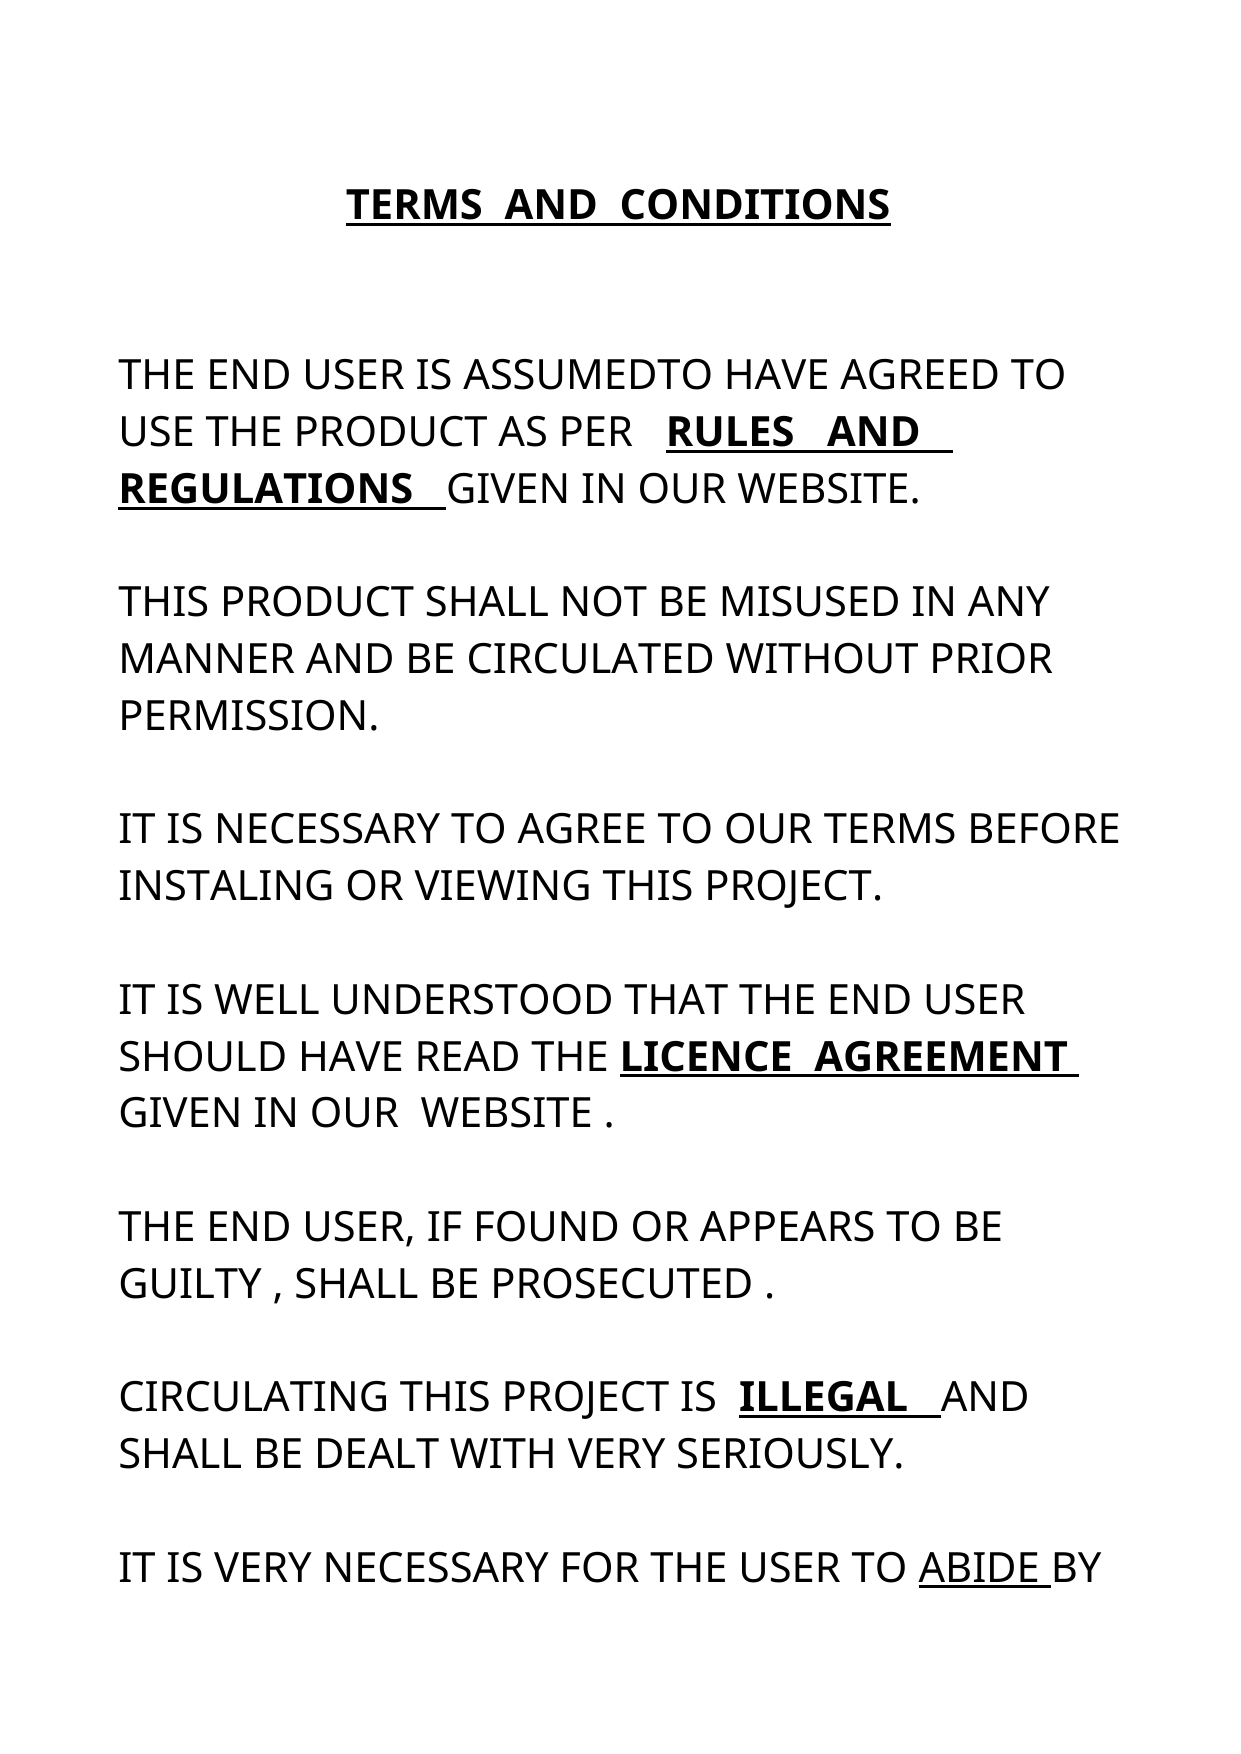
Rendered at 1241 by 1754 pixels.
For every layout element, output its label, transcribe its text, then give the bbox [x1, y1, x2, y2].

text TERMS AND CONDITIONS [118, 175, 1122, 232]
text THIS PRODUCT SHALL NOT BE MISUSED IN ANY MANNER AND BE CIRCULATED WITHOUT PRIOR PERMISSION. [118, 572, 1122, 743]
text IT IS VERY NECESSARY FOR THE USER TO ABIDE BY [118, 1537, 1122, 1594]
text IT IS WELL UNDERSTOOD THAT THE END USER SHOULD HAVE READ THE LICENCE AGREEMENT GIVEN IN OUR WEBSITE . [118, 970, 1122, 1140]
text CIRCULATING THIS PROJECT IS ILLEGAL AND SHALL BE DEALT WITH VERY SERIOUSLY. [118, 1367, 1122, 1481]
text IT IS NECESSARY TO AGREE TO OUR TERMS BEFORE INSTALING OR VIEWING THIS PROJECT. [118, 799, 1122, 913]
text THE END USER, IF FOUND OR APPEARS TO BE GUILTY , SHALL BE PROSECUTED . [118, 1197, 1122, 1310]
text THE END USER IS ASSUMEDTO HAVE AGREED TO USE THE PRODUCT AS PER RULES AND REGULATIONS GIVEN IN OUR WEBSITE. [118, 345, 1122, 516]
